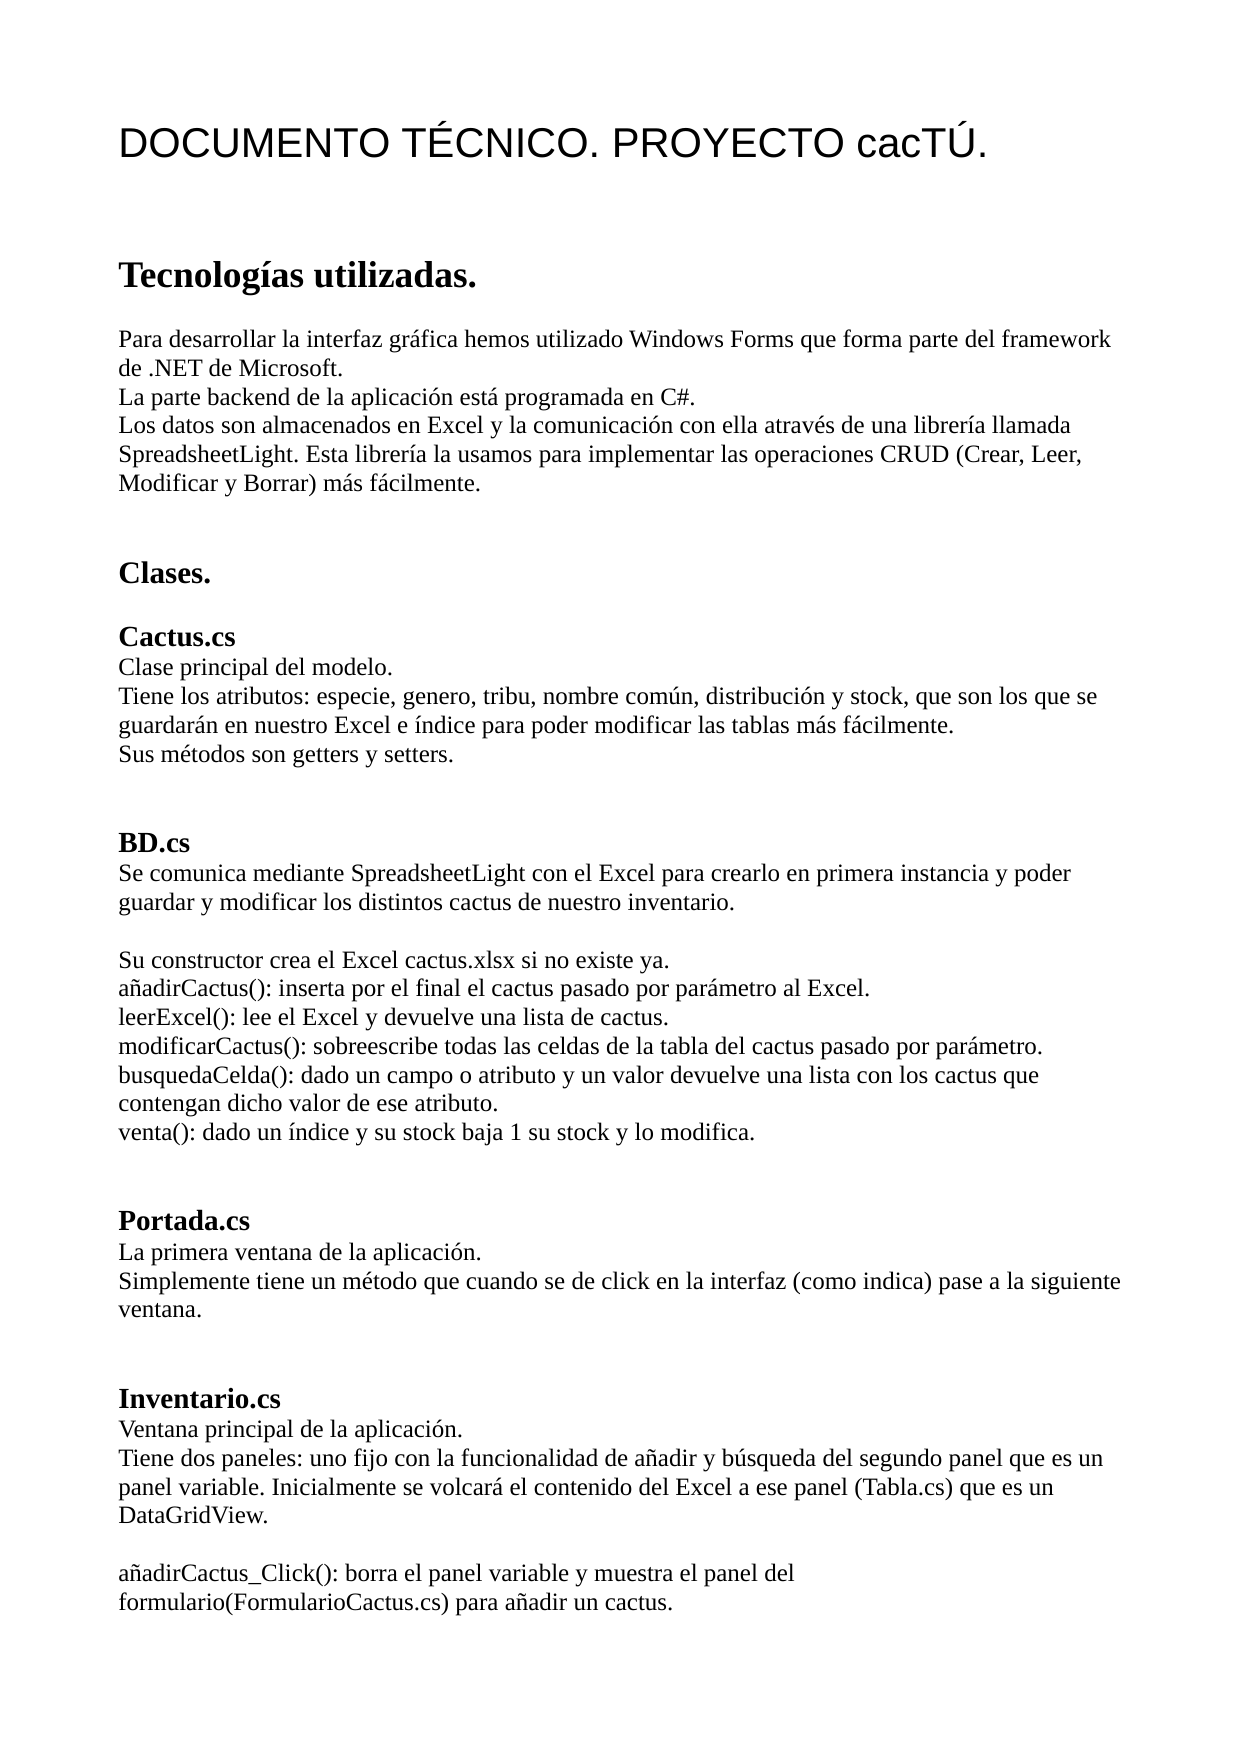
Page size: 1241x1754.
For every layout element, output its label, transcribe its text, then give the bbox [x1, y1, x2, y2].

text BD.cs [118, 825, 1122, 858]
text Portada.cs [118, 1203, 1122, 1237]
text Su constructor crea el Excel cactus.xlsx si no existe ya. [118, 945, 1122, 973]
text Clases. [118, 554, 1122, 590]
text Se comunica mediante SpreadsheetLight con el Excel para crearlo en primera instancia y poder guardar y modificar los distintos cactus de nuestro inventario. [118, 858, 1122, 916]
text Inventario.cs [118, 1381, 1122, 1414]
text Cactus.cs [118, 619, 1122, 652]
text añadirCactus(): inserta por el final el cactus pasado por parámetro al Excel. [118, 973, 1122, 1002]
text busquedaCelda(): dado un campo o atributo y un valor devuelve una lista con los cactus que contengan dicho valor de ese atributo. [118, 1060, 1122, 1117]
text leerExcel(): lee el Excel y devuelve una lista de cactus. [118, 1002, 1122, 1031]
text La parte backend de la aplicación está programada en C#. [118, 382, 1122, 410]
text DOCUMENTO TÉCNICO. PROYECTO cacTÚ. [118, 118, 1122, 166]
text añadirCactus_Click(): borra el panel variable y muestra el panel del formulario(FormularioCactus.cs) para añadir un cactus. [118, 1558, 1122, 1616]
text Para desarrollar la interfaz gráfica hemos utilizado Windows Forms que forma parte del framework de .NET de Microsoft. [118, 324, 1122, 382]
text Los datos son almacenados en Excel y la comunicación con ella através de una librería llamada SpreadsheetLight. Esta librería la usamos para implementar las operaciones CRUD (Crear, Leer, Modificar y Borrar) más fácilmente. [118, 410, 1122, 497]
text Tiene los atributos: especie, genero, tribu, nombre común, distribución y stock, que son los que se guardarán en nuestro Excel e índice para poder modificar las tablas más fácilmente. [118, 681, 1122, 739]
text modificarCactus(): sobreescribe todas las celdas de la tabla del cactus pasado por parámetro. [118, 1031, 1122, 1060]
text Clase principal del modelo. [118, 652, 1122, 681]
text venta(): dado un índice y su stock baja 1 su stock y lo modifica. [118, 1117, 1122, 1146]
text La primera ventana de la aplicación. [118, 1237, 1122, 1266]
text Tiene dos paneles: uno fijo con la funcionalidad de añadir y búsqueda del segundo panel que es un panel variable. Inicialmente se volcará el contenido del Excel a ese panel (Tabla.cs) que es un DataGridView. [118, 1443, 1122, 1529]
text Sus métodos son getters y setters. [118, 739, 1122, 767]
text Ventana principal de la aplicación. [118, 1414, 1122, 1443]
text Tecnologías utilizadas. [118, 252, 1122, 295]
text Simplemente tiene un método que cuando se de click en la interfaz (como indica) pase a la siguiente ventana. [118, 1266, 1122, 1323]
